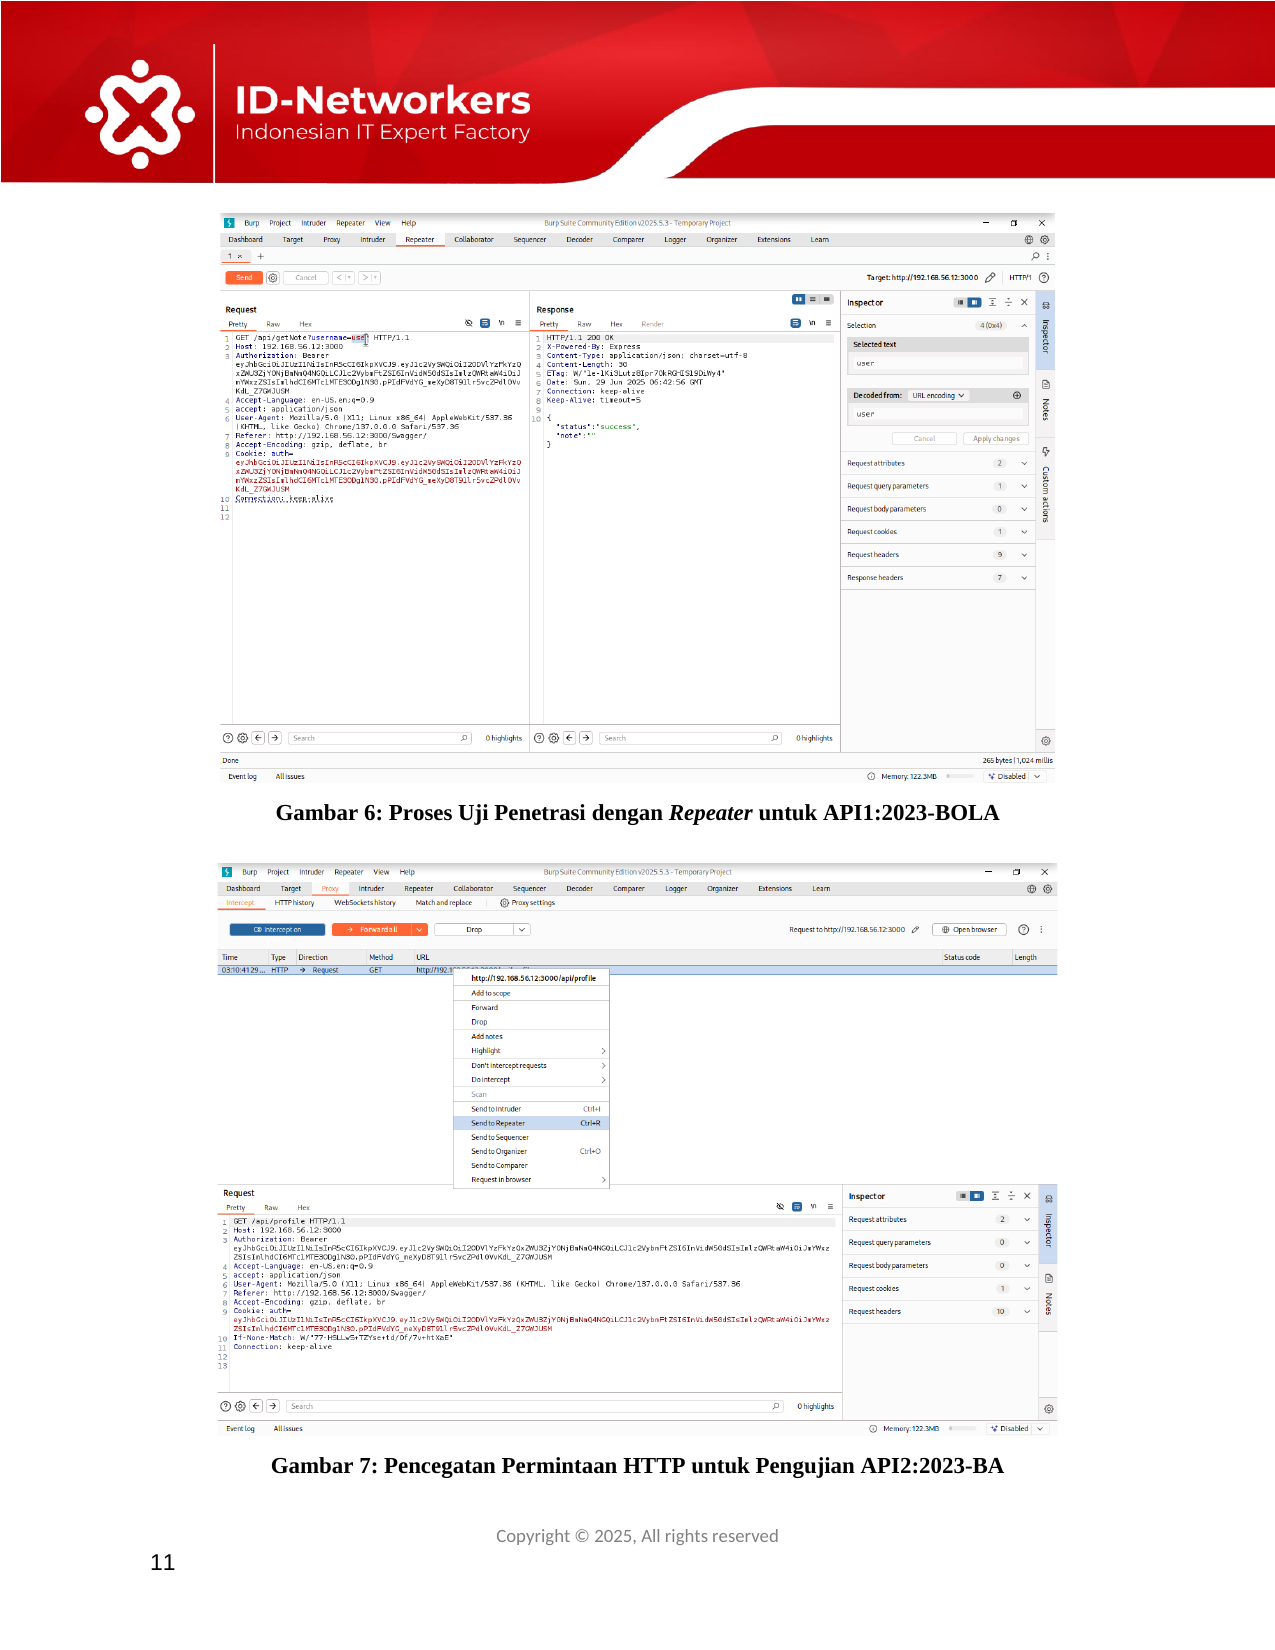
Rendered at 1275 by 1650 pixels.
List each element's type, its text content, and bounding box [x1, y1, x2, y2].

picture [1, 1, 1275, 184]
text Gambar 7: Pencegatan Permintaan HTTP untuk Pengujian API2:2023-BA [204, 863, 1071, 1479]
picture [220, 213, 1055, 783]
picture [217, 863, 1058, 1436]
text Gambar 6: Proses Uji Penetrasi dengan Repeater untuk API1:2023-BOLA [207, 214, 1068, 826]
